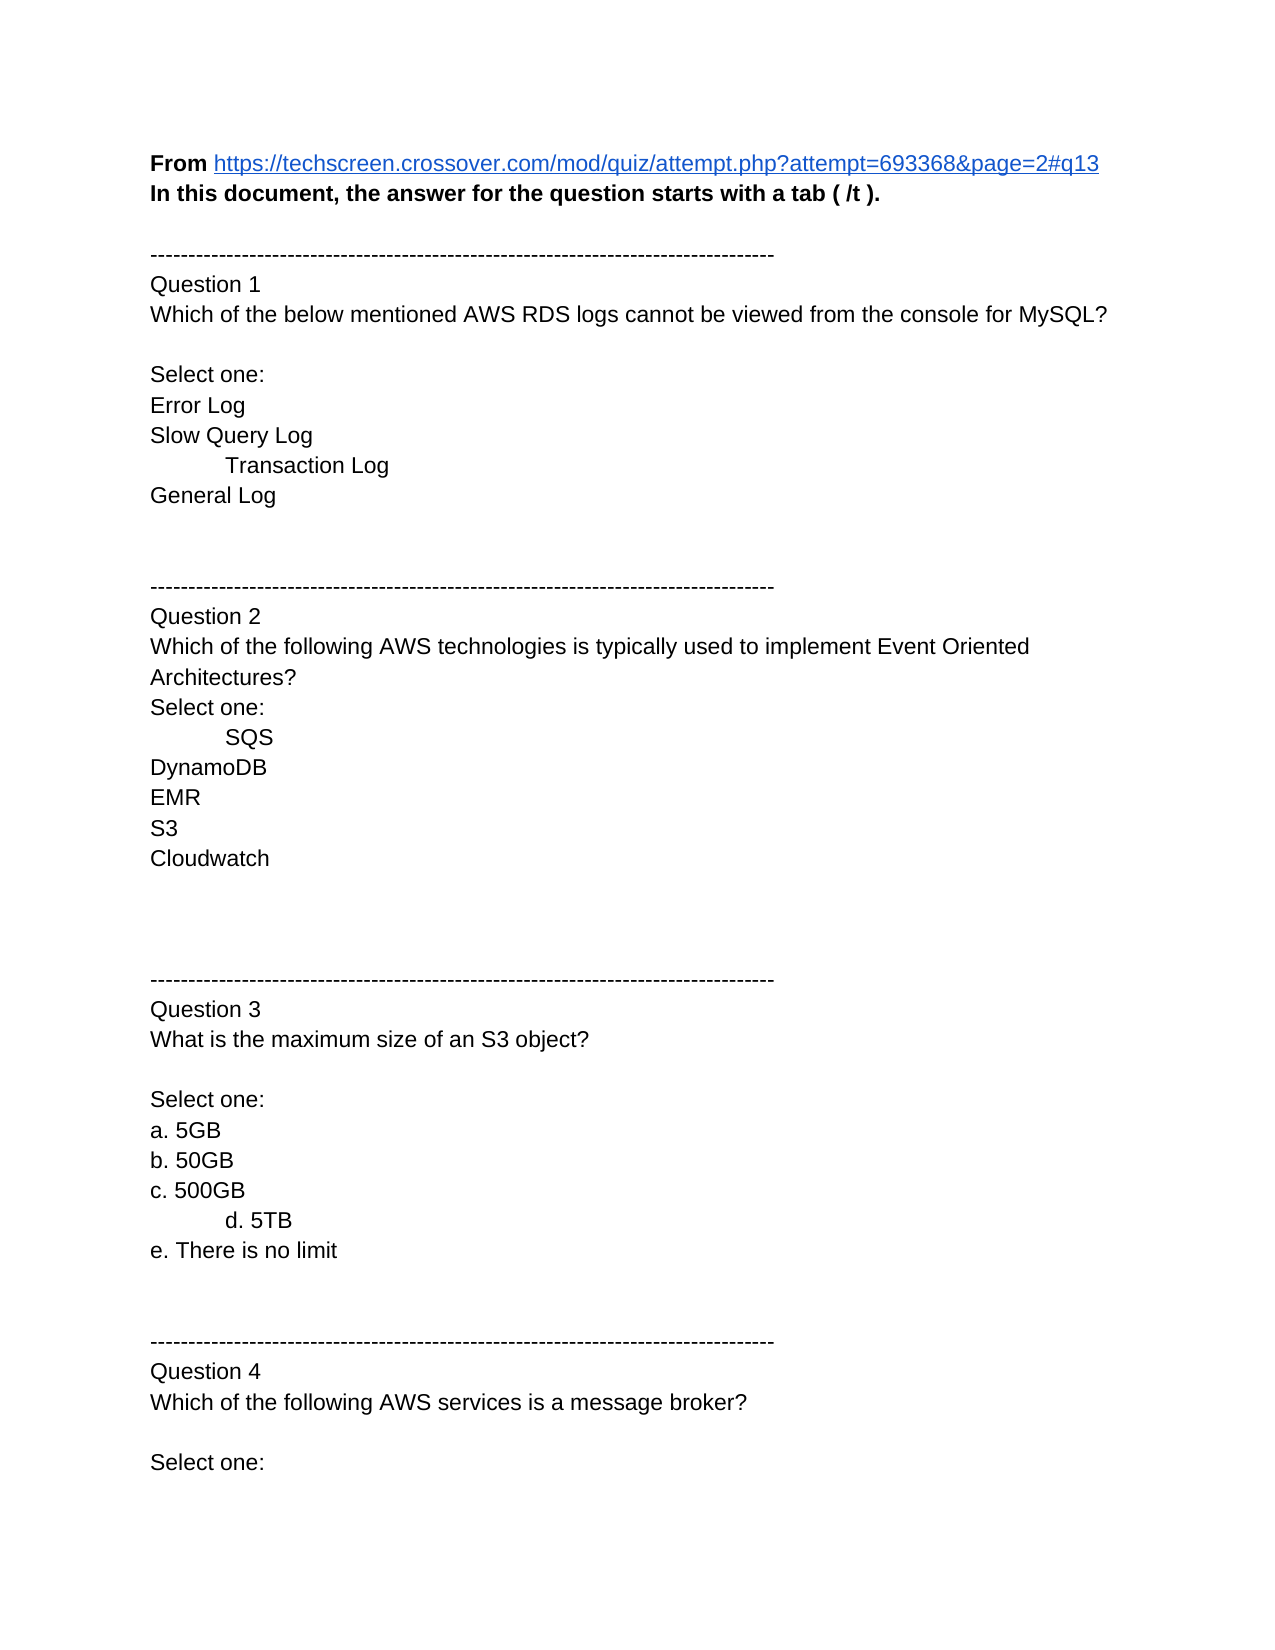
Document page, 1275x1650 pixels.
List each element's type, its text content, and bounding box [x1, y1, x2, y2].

text Question 1 [150, 271, 1125, 297]
text e. There is no limit [150, 1237, 1125, 1264]
text c. 500GB [150, 1177, 1125, 1203]
text b. 50GB [150, 1147, 1125, 1173]
text Which of the following AWS technologies is typically used to implement Event Oriented Architectures? [150, 633, 1125, 690]
text General Log [150, 482, 1125, 509]
text From https://techscreen.crossover.com/mod/quiz/attempt.php?attempt=693368&page=2#q13 [150, 150, 1125, 176]
text DynamoDB [150, 754, 1125, 781]
text ---------------------------------------------------------------------------------- [150, 573, 1125, 599]
text Which of the below mentioned AWS RDS logs cannot be viewed from the console for MySQL? [150, 301, 1125, 327]
text a. 5GB [150, 1117, 1125, 1143]
text Error Log [150, 392, 1125, 418]
text Question 3 [150, 996, 1125, 1022]
text S3 [150, 814, 1125, 841]
text Select one: [150, 361, 1125, 388]
text ---------------------------------------------------------------------------------- [150, 241, 1125, 267]
text Question 2 [150, 603, 1125, 629]
text Select one: [150, 1449, 1125, 1475]
text Select one: [150, 1086, 1125, 1113]
text Transaction Log [150, 452, 1125, 478]
text ---------------------------------------------------------------------------------- [150, 1328, 1125, 1354]
text d. 5TB [150, 1207, 1125, 1234]
text Which of the following AWS services is a message broker? [150, 1388, 1125, 1415]
text ---------------------------------------------------------------------------------- [150, 966, 1125, 992]
text Question 4 [150, 1358, 1125, 1385]
text Select one: [150, 694, 1125, 720]
text Cloudwatch [150, 845, 1125, 871]
text Slow Query Log [150, 422, 1125, 448]
text In this document, the answer for the question starts with a tab ( /t ). [150, 180, 1125, 207]
text EMR [150, 784, 1125, 811]
text SQS [150, 724, 1125, 750]
text What is the maximum size of an S3 object? [150, 1026, 1125, 1052]
